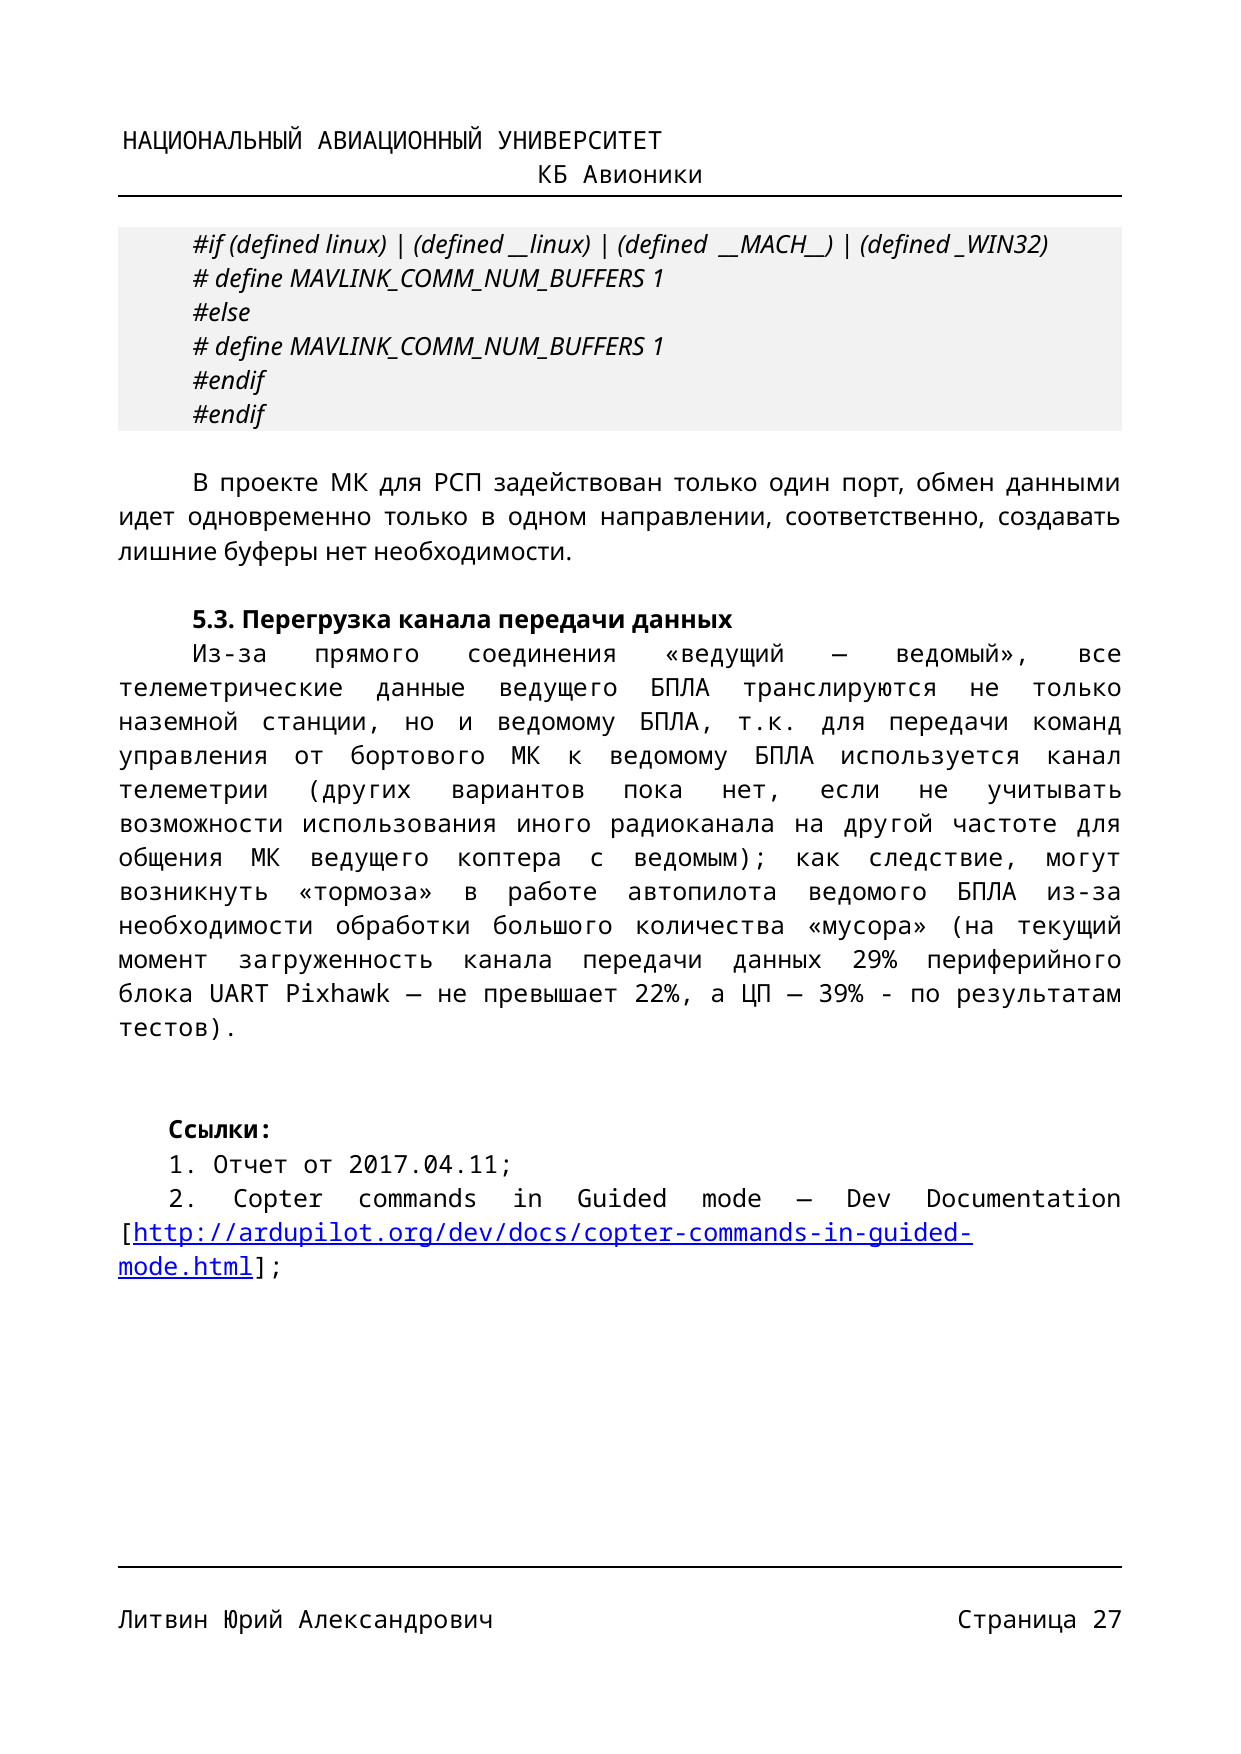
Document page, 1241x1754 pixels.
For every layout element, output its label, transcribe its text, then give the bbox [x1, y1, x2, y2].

text 5.3. Перегрузка канала передачи данных [118, 601, 1122, 635]
text 1. Отчет от 2017.04.11; [118, 1146, 1122, 1180]
text #endif [118, 397, 1122, 431]
text #else [118, 295, 1122, 329]
text #endif [118, 363, 1122, 397]
text # define MAVLINK_COMM_NUM_BUFFERS 1 [118, 329, 1122, 363]
text #if (defined linux) | (defined __linux) | (defined __MACH__) | (defined _WIN32) [118, 227, 1122, 261]
text Из-за прямого соединения «ведущий — ведомый», все телеметрические данные ведущего БПЛА транслируются не только наземной станции, но и ведомому БПЛА, т.к. для передачи команд управления от бортового МК к ведомому БПЛА используется канал телеметрии (других вариантов пока нет, если не учитывать возможности использования иного радиоканала на другой частоте для общения МК ведущего коптера с ведомым); как следствие, могут возникнуть «тормоза» в работе автопилота ведомого БПЛА из-за необходимости обработки большого количества «мусора» (на текущий момент загруженность канала передачи данных 29% периферийного блока UART Pixhawk — не превышает 22%, а ЦП — 39% - по результатам тестов). [118, 635, 1122, 1044]
text 2. Copter commands in Guided mode — Dev Documentation [http://ardupilot.org/dev/docs/copter-commands-in-guided-mode.html]; [118, 1180, 1122, 1282]
text В проекте МК для РСП задействован только один порт, обмен данными идет одновременно только в одном направлении, соответственно, создавать лишние буферы нет необходимости. [118, 465, 1122, 567]
text Ссылки: [118, 1112, 1122, 1146]
text # define MAVLINK_COMM_NUM_BUFFERS 1 [118, 261, 1122, 295]
